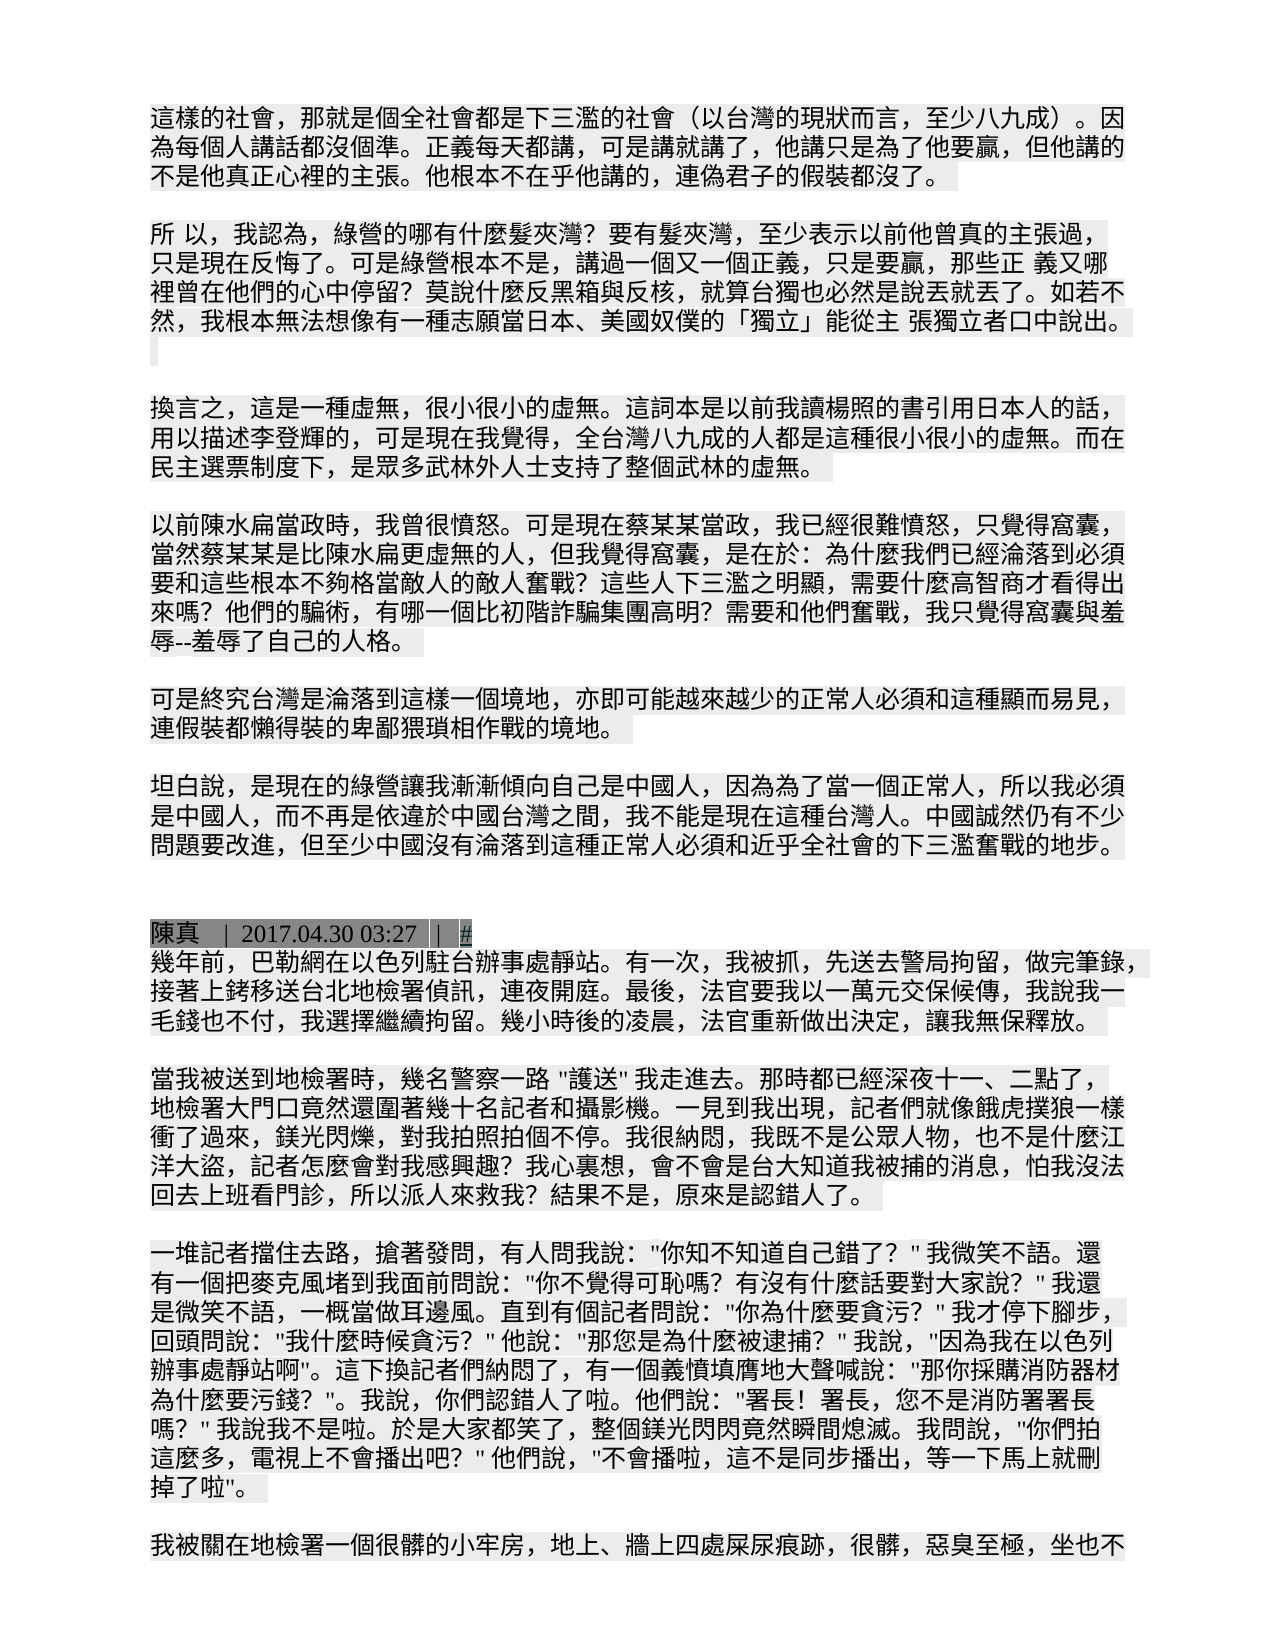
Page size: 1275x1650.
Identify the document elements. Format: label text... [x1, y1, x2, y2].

text 我曾有個比方，現在的台灣就像是整本《笑傲江湖》裡的每個角色，都由「滑不溜手」游迅主演。以前讀笑傲江湖，覺得岳不群可怕，不動聲色間就奪得權勢，還能博得正道之名。偽君子比野心勃勃的左冷禪、任我行還可怕。 可 是，縱使是岳不群，至少表面上必須要做個樣子，他必須不讓自己的惡行曝光。但今日的台灣，讓我感受到滑不溜手游迅的可怕。因為幾乎全部角色，乃至於連非武 林人士都是游迅主演。一旦全部角色，乃至於連非武林人士都是游迅主演時，我們就看到一個連最基本的「信」都做不到的社會。這種人根本不怕自己的惡行曝光， 不是因為他們敢作敢當，而是因為根本沒人在乎。他想怎麼說就怎麼說，前言不對後語又如何？反正那些武林外的人士也一樣不在乎，繼續一樣支持一個接一個的遊 迅當五嶽劍派的盟主。 這種可怕是金庸笑傲江湖根本無從寫出的更深層卑鄙與猥瑣。因為再也不在乎惡行曝光，惡行曝光後只要振振有詞，誰更恬不知恥，誰就能活下去甚至反而取得名利。 一個人為奸為惡，那是某種墮落，但至少他必須堅持某種錯誤。但倘若到言而無信而根本不在乎，表示他連堅持都沒了，那是更深的，無底的一種墮落。 這樣的社會，那就是個全社會都是下三濫的社會（以台灣的現狀而言，至少八九成）。因為每個人講話都沒個準。正義每天都講，可是講就講了，他講只是為了他要贏，但他講的不是他真正心裡的主張。他根本不在乎他講的，連偽君子的假裝都沒了。 所 以，我認為，綠營的哪有什麼髮夾灣？要有髮夾灣，至少表示以前他曾真的主張過，只是現在反悔了。可是綠營根本不是，講過一個又一個正義，只是要贏，那些正 義又哪裡曾在他們的心中停留？莫說什麼反黑箱與反核，就算台獨也必然是說丟就丟了。如若不然，我根本無法想像有一種志願當日本、美國奴僕的「獨立」能從主 張獨立者口中說出。 換言之，這是一種虛無，很小很小的虛無。這詞本是以前我讀楊照的書引用日本人的話，用以描述李登輝的，可是現在我覺得，全台灣八九成的人都是這種很小很小的虛無。而在民主選票制度下，是眾多武林外人士支持了整個武林的虛無。 以前陳水扁當政時，我曾很憤怒。可是現在蔡某某當政，我已經很難憤怒，只覺得窩囊，當然蔡某某是比陳水扁更虛無的人，但我覺得窩囊，是在於：為什麼我們已經淪落到必須要和這些根本不夠格當敵人的敵人奮戰？這些人下三濫之明顯，需要什麼高智商才看得出來嗎？他們的騙術，有哪一個比初階詐騙集團高明？需要和他們奮戰，我只覺得窩囊與羞辱--羞辱了自己的人格。 可是終究台灣是淪落到這樣一個境地，亦即可能越來越少的正常人必須和這種顯而易見，連假裝都懶得裝的卑鄙猥瑣相作戰的境地。 坦白說，是現在的綠營讓我漸漸傾向自己是中國人，因為為了當一個正常人，所以我必須是中國人，而不再是依違於中國台灣之間，我不能是現在這種台灣人。中國誠然仍有不少問題要改進，但至少中國沒有淪落到這種正常人必須和近乎全社會的下三濫奮戰的地步。 [150, 75, 1125, 860]
text 幾年前，巴勒網在以色列駐台辦事處靜站。有一次，我被抓，先送去警局拘留，做完筆錄，接著上銬移送台北地檢署偵訊，連夜開庭。最後，法官要我以一萬元交保候傳，我說我一毛錢也不付，我選擇繼續拘留。幾小時後的凌晨，法官重新做出決定，讓我無保釋放。 當我被送到地檢署時，幾名警察一路 "護送" 我走進去。那時都已經深夜十一、二點了，地檢署大門口竟然還圍著幾十名記者和攝影機。一見到我出現，記者們就像餓虎撲狼一樣衝了過來，鎂光閃爍，對我拍照拍個不停。我很納悶，我既不是公眾人物，也不是什麼江洋大盜，記者怎麼會對我感興趣？我心裏想，會不會是台大知道我被捕的消息，怕我沒法回去上班看門診，所以派人來救我？結果不是，原來是認錯人了。 一堆記者擋住去路，搶著發問，有人問我說："你知不知道自己錯了？" 我微笑不語。還有一個把麥克風堵到我面前問說："你不覺得可恥嗎？有沒有什麼話要對大家說？" 我還是微笑不語，一概當做耳邊風。直到有個記者問說："你為什麼要貪污？" 我才停下腳步，回頭問說："我什麼時候貪污？" 他說："那您是為什麼被逮捕？" 我說，"因為我在以色列辦事處靜站啊"。這下換記者們納悶了，有一個義憤填膺地大聲喊說："那你採購消防器材為什麼要污錢？"。我說，你們認錯人了啦。他們說："署長！署長，您不是消防署署長嗎？" 我說我不是啦。於是大家都笑了，整個鎂光閃閃竟然瞬間熄滅。我問說，"你們拍這麼多，電視上不會播出吧？" 他們說，"不會播啦，這不是同步播出，等一下馬上就刪掉了啦"。 我被關在地檢署一個很髒的小牢房，地上、牆上四處屎尿痕跡，很髒，惡臭至極，坐也不是，站也不是，也不敢靠牆休息，怕沾到大便。我待的牢房角落處地上，甚至還有一坨臭到爆的新鮮大便。 大多數法警對待嫌犯極其粗暴，任意羞辱叫罵甚至動粗。就在我進去不到幾分鐘，一幕圍毆、動粗的暴行，竟然就在我眼前上演。我真是不敢相信自己的眼睛。這絕對不可能是特例，肯定是常態。其中有個法警，對待嫌犯的態度更是惡劣到極點，比方說，我看到他把一個剛送進來的女嫌犯當做皮球一樣，竟然從背後一腳把她 "踢進" 牢房裏。 我看了這一幕，受不了，就隔著欄杆喊他過來，我說我要知道你的姓名和編號，我說我出去之後一定檢舉你的惡行。他聽了，表面上雖然還是一副凶神惡煞，但我從他的回話和眼神中察覺到他其實是有點怕了，讓我突然心裏有了一絲憐憫。我是他的俎上肉，在牢裏只能任其宰割，他當然不是怕我，而是沒想到會在牢裏頭作威作福之際，竟然當場被我這樣一個嫌犯給叫去責罵。 他雖然眼神有點懼怕 (不太敢直視我)，不過，表面上還是裝出很凶狠的模樣，指著自己的制服臂章，亮出他的編號，表示他才不怕，但他就是不願告訴我他叫什麼名字。後來，當他離去後，旋即有個約莫二十多歲的年輕女法警走過來，隔著欄杆小聲對我說，"你自己小心點，不要去惹他"。 半夜獲釋後，我就馬上在地檢署裏頭打公用電話，要求填寫檢舉文件，具名檢舉這個法警的粗暴惡行，一個自稱當夜值班的主管出面安撫，企圖大事化小，小事化無。 那天晚上，我先是被關在警察局。原本牢裏只有我一個人，後來又進來一個男的，像是道上兄弟。我見他一臉憂愁，於是就問他犯什麼案，他說 "組織犯罪，搞幫派"。他心神不寧，一直盯著鐵窗外發呆，似乎心事重重，我就問他說要不要吃便當？警察剛剛給我一個便當，我就送給他吃，但他依舊一直看著鐵窗外發呆。 後來，這個幫派份子先被送走，又剩我一人。深夜，有個警方高階主管，單獨拿著鑰匙打開鐵門進來，說想跟我 "以私人身份" 聊一聊。聊什麼我忘了，只記得他說他女兒正在英國留學，他說他知道我也是留英。他同時也提到，要不要抓我們，他們是沒有權限的，主要都還是看 "上面" 的態度。他所謂 "上面"，他倒是很具體地說了，說是以色列駐台辦事處向警政署施壓，強烈要求要把我們給抓起來，他們只好照辦，至少得抓一個帶頭的，所以我就被抓進來了。 幾個月後，我收到不起訴書，內容沒細看，只記得法官對我們的靜站活動 "頗有好評"。我還記得當晚開庭偵訊時，承審法官出示我的許多 "犯罪證據"，是一疊照片。他把照片全攤開在桌上仔細看，看完之後問我說，"怎麼每一張都一樣？" 我說，"因為我身體都沒有動啊"。法官遞了其中幾張給我看，我看到自己拿著牌子站著，突然意識到自己就像一尊銅像。你就算給銅像拍一千張照片，他還是一動也不動。 我被無保釋放，正要離開牢房時，那個年輕女法警，突然問了我一句："你明天不用上班嗎？" 我被這突如其來的一問給嚇了一跳，但沒有回答她。 後來，我寫了很多文章，好像叫做 "我的獄政考察" 之類，登在立報，不過只登了其中五、六篇而已，後面還一堆，我就沒登了，但我都有寄給相關司法單位，同時也寄到總統府，寄給號稱關心獄中人權的馬英九，收到的回應卻全是官樣文章，或是故做驚訝狀，或說要徹查，結果是查個屁。 這鬼島，人權口號滿天飛，其實全是放屁，所謂人權，只是屬於名人或政治人物的一種特權，一般人是享受不到的。而且，越是脆弱 (例如女性或老年人或病人)、越是地位微小的個人，所遭受的待遇就越慘。比方說，我有許多精神病人，只不過因為一點點小案，例如因為精神或智能問題，隨手拿了隔壁的一瓶羊奶喝，或是偷了人家農田上幾顆西瓜，就被以竊盜罪甚至強盜罪抓去關，甚至還刑求，想栽贓他更多案子，打得膝蓋都跛了。想到這些活生生、甚至就在眼前不斷發生的事，我心裏就有恨，思緒難平。人們的眼光永遠只關注那些所謂的名人或權勢者，對於弱者卻根本不屑一顧。 [150, 948, 1125, 1561]
text 陳真 | 2017.04.30 03:27 | # [150, 919, 1125, 948]
